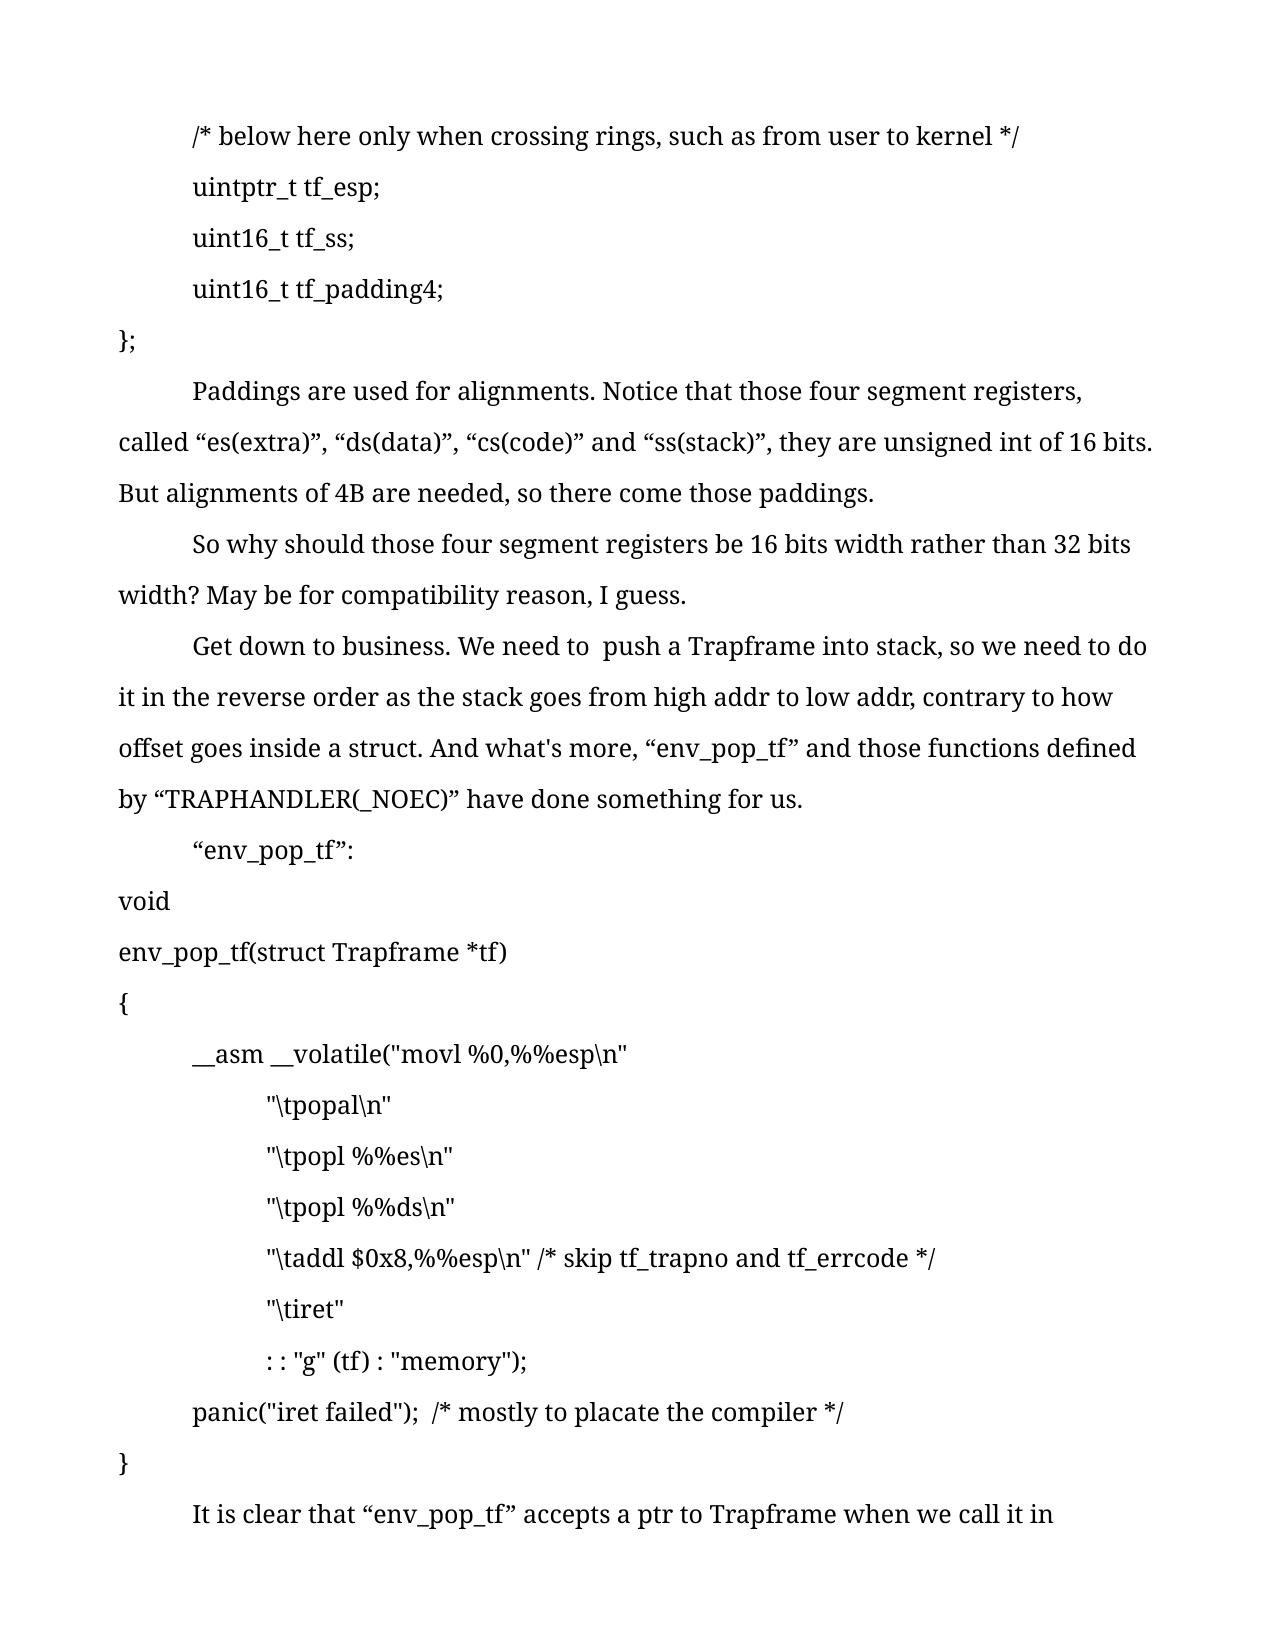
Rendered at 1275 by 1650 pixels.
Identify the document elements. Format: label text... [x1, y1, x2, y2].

text } It is clear that “env_pop_tf” accepts a ptr to Trapframe when we call it in [118, 1445, 1157, 1530]
text __asm __volatile("movl %0,%%esp\n" [118, 1037, 1157, 1071]
text }; Paddings are used for alignments. Notice that those four segment registers, called “es(extra)”, “ds(data)”, “cs(code)” and “ss(stack)”, they are unsigned int of 16 bits. But alignments of 4B are needed, so there come those paddings. So why should those four segment registers be 16 bits width rather than 32 bits width? May be for compatibility reason, I guess. Get down to business. We need to push a Trapframe into stack, so we need to do it in the reverse order as the stack goes from high addr to low addr, contrary to how offset goes inside a struct. And what's more, “env_pop_tf” and those functions defined by “TRAPHANDLER(_NOEC)” have done something for us. “env_pop_tf”: void [118, 322, 1157, 918]
text "\tpopl %%ds\n" [118, 1190, 1157, 1224]
text uint16_t tf_ss; [118, 220, 1157, 254]
text panic("iret failed"); /* mostly to placate the compiler */ [118, 1394, 1157, 1428]
text uintptr_t tf_esp; [118, 169, 1157, 203]
text "\taddl $0x8,%%esp\n" /* skip tf_trapno and tf_errcode */ [118, 1241, 1157, 1275]
text uint16_t tf_padding4; [118, 271, 1157, 305]
text "\tiret" [118, 1292, 1157, 1326]
text "\tpopal\n" [118, 1088, 1157, 1122]
text "\tpopl %%es\n" [118, 1139, 1157, 1173]
text /* below here only when crossing rings, such as from user to kernel */ [118, 118, 1157, 152]
text { [118, 986, 1157, 1020]
text env_pop_tf(struct Trapframe *tf) [118, 935, 1157, 969]
text : : "g" (tf) : "memory"); [118, 1343, 1157, 1377]
